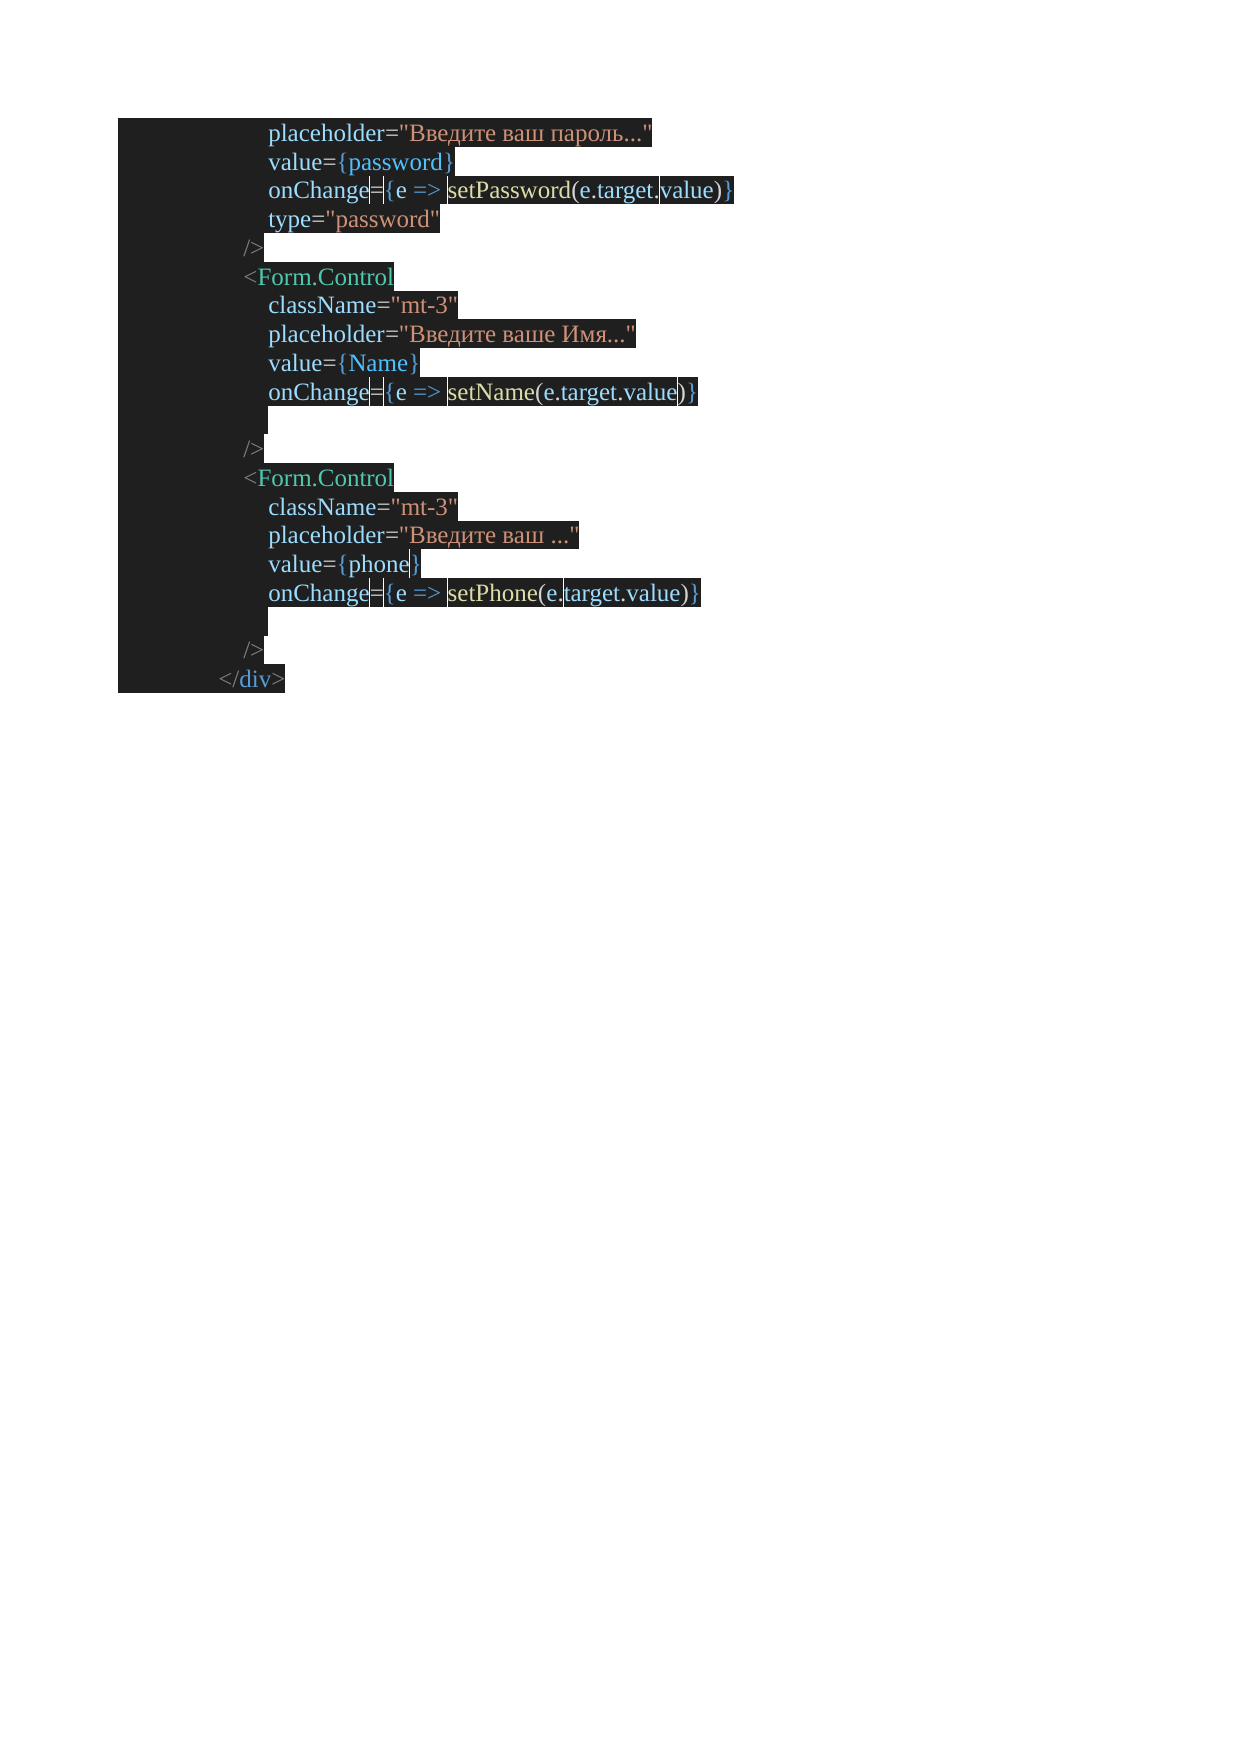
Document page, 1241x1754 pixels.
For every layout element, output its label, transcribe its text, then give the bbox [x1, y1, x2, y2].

text onChange={e => setName(e.target.value)} [118, 377, 1122, 406]
text type="password" [118, 204, 1122, 233]
text placeholder="Введите ваш пароль..." [118, 118, 1122, 147]
text /> [118, 636, 1122, 664]
text <Form.Control [118, 262, 1122, 291]
text className="mt-3" [118, 291, 1122, 319]
text <Form.Control [118, 463, 1122, 492]
text /> [118, 434, 1122, 463]
text onChange={e => setPassword(e.target.value)} [118, 176, 1122, 204]
text /> [118, 233, 1122, 262]
text className="mt-3" [118, 492, 1122, 521]
text onChange={e => setPhone(e.target.value)} [118, 578, 1122, 607]
text value={password} [118, 147, 1122, 176]
text </div> [118, 664, 1122, 693]
text placeholder="Введите вашe Имя..." [118, 319, 1122, 348]
text value={Name} [118, 348, 1122, 377]
text placeholder="Введите ваш ..." [118, 521, 1122, 549]
text value={phone} [118, 549, 1122, 578]
